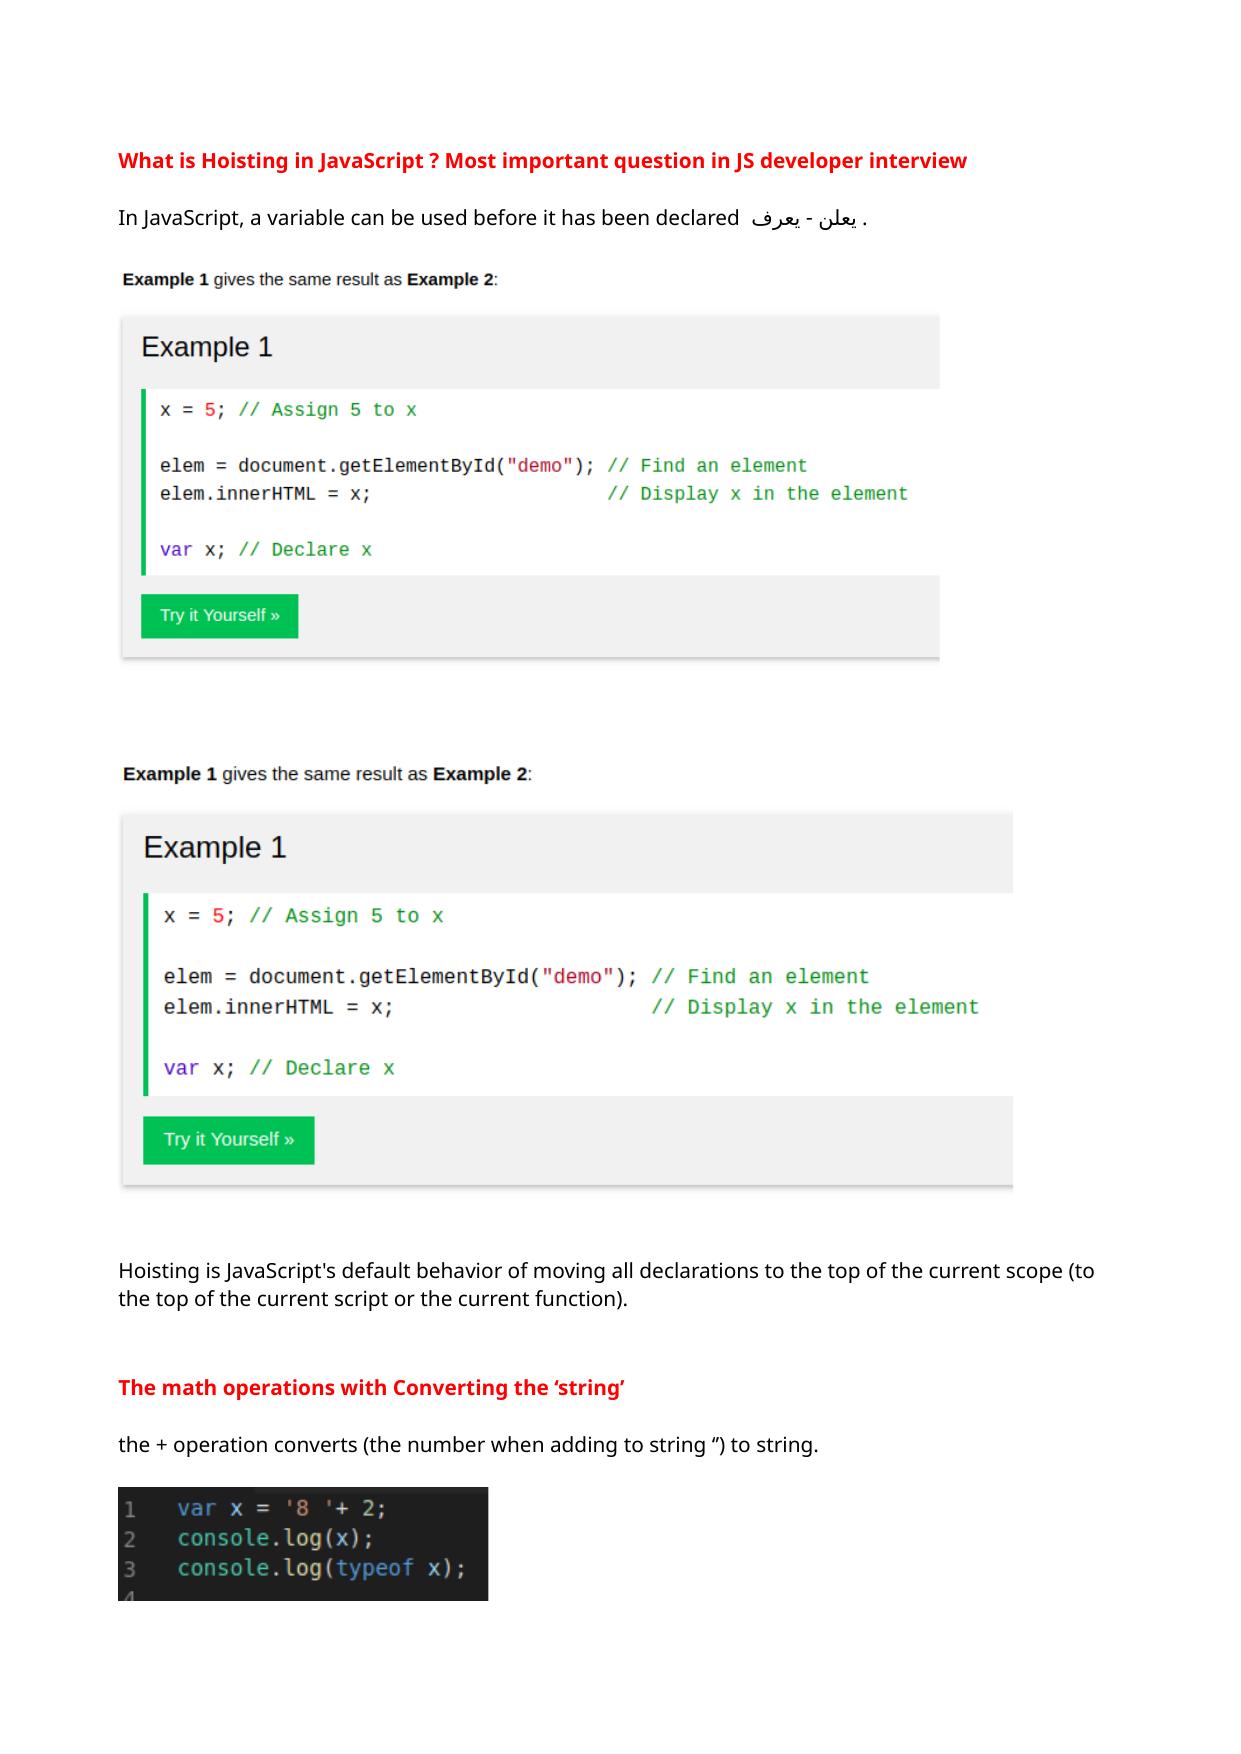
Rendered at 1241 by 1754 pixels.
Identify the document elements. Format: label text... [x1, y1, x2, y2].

picture [118, 755, 1014, 1199]
picture [118, 1487, 489, 1601]
picture [118, 262, 940, 670]
text Hoisting is JavaScript's default behavior of moving all declarations to the top of the current scope (to the top of the current script or the current function). [118, 1256, 1122, 1313]
text What is Hoisting in JavaScript ? Most important question in JS developer interview [118, 147, 1122, 175]
text The math operations with Converting the ‘string’ [118, 1373, 1122, 1402]
text In JavaScript, a variable can be used before it has been declared يعلن - يعرف . [118, 203, 1122, 234]
text the + operation converts (the number when adding to string ‘’) to string. [118, 1430, 1122, 1458]
